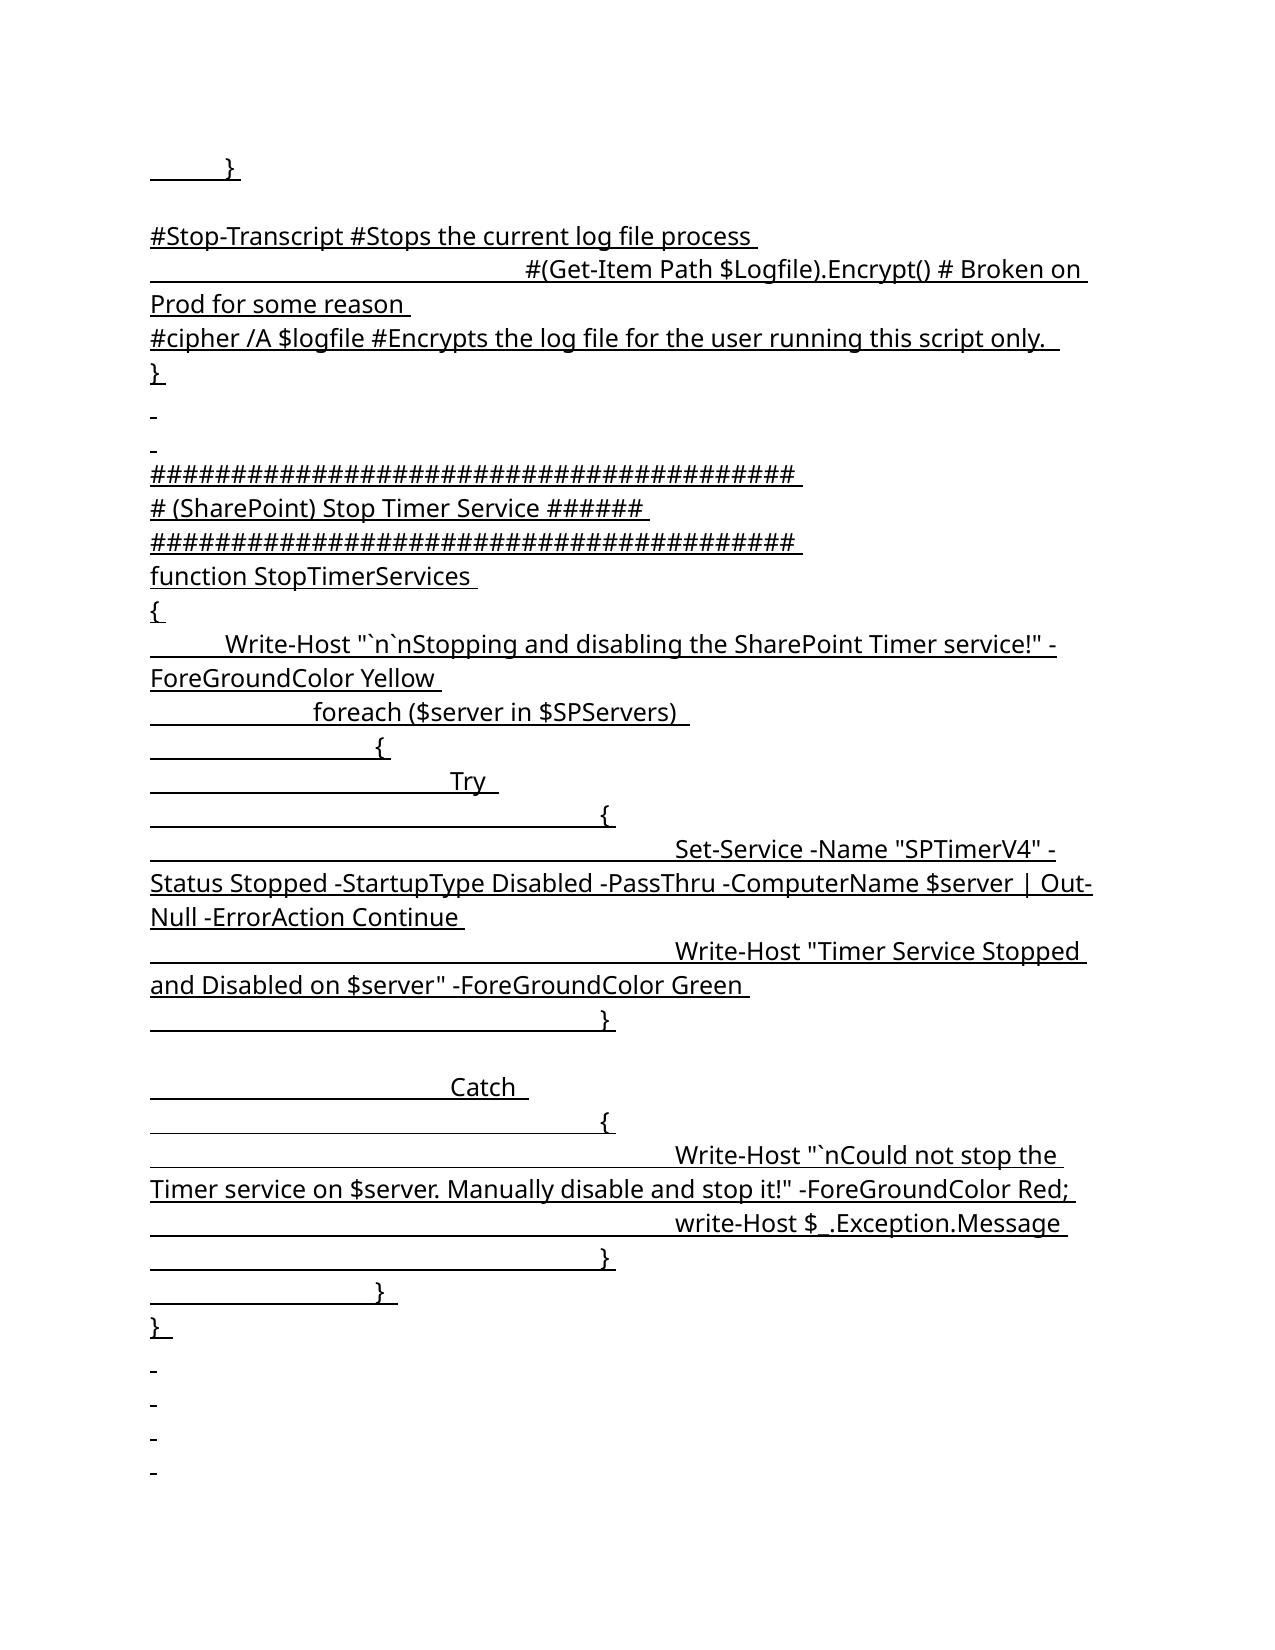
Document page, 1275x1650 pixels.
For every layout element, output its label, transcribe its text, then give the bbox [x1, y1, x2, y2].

text { [150, 729, 1125, 763]
text } [150, 1002, 1125, 1036]
text } [150, 150, 1125, 184]
text { [150, 797, 1125, 831]
text #(Get-Item Path $Logfile).Encrypt() # Broken on Prod for some reason [150, 252, 1125, 320]
text # (SharePoint) Stop Timer Service ###### [150, 491, 1125, 525]
text Try [150, 763, 1125, 797]
text Set-Service -Name "SPTimerV4" -Status Stopped -StartupType Disabled -PassThru -ComputerName $server | Out-Null -ErrorAction Continue [150, 831, 1125, 933]
text #Stop-Transcript #Stops the current log file process [150, 218, 1125, 252]
text } [150, 1308, 1125, 1342]
text Catch [150, 1070, 1125, 1104]
text { [150, 1104, 1125, 1138]
text write-Host $_.Exception.Message [150, 1206, 1125, 1240]
text Write-Host "`nCould not stop the Timer service on $server. Manually disable and stop it!" -ForeGroundColor Red; [150, 1138, 1125, 1206]
text foreach ($server in $SPServers) [150, 695, 1125, 729]
text } [150, 1274, 1125, 1308]
text function StopTimerServices [150, 559, 1125, 593]
text } [150, 1240, 1125, 1274]
text { [150, 593, 1125, 627]
text ######################################## [150, 457, 1125, 491]
text Write-Host "`n`nStopping and disabling the SharePoint Timer service!" -ForeGroundColor Yellow [150, 627, 1125, 695]
text ######################################## [150, 525, 1125, 559]
text Write-Host "Timer Service Stopped and Disabled on $server" -ForeGroundColor Green [150, 933, 1125, 1002]
text #cipher /A $logfile #Encrypts the log file for the user running this script only. [150, 320, 1125, 354]
text } [150, 354, 1125, 388]
